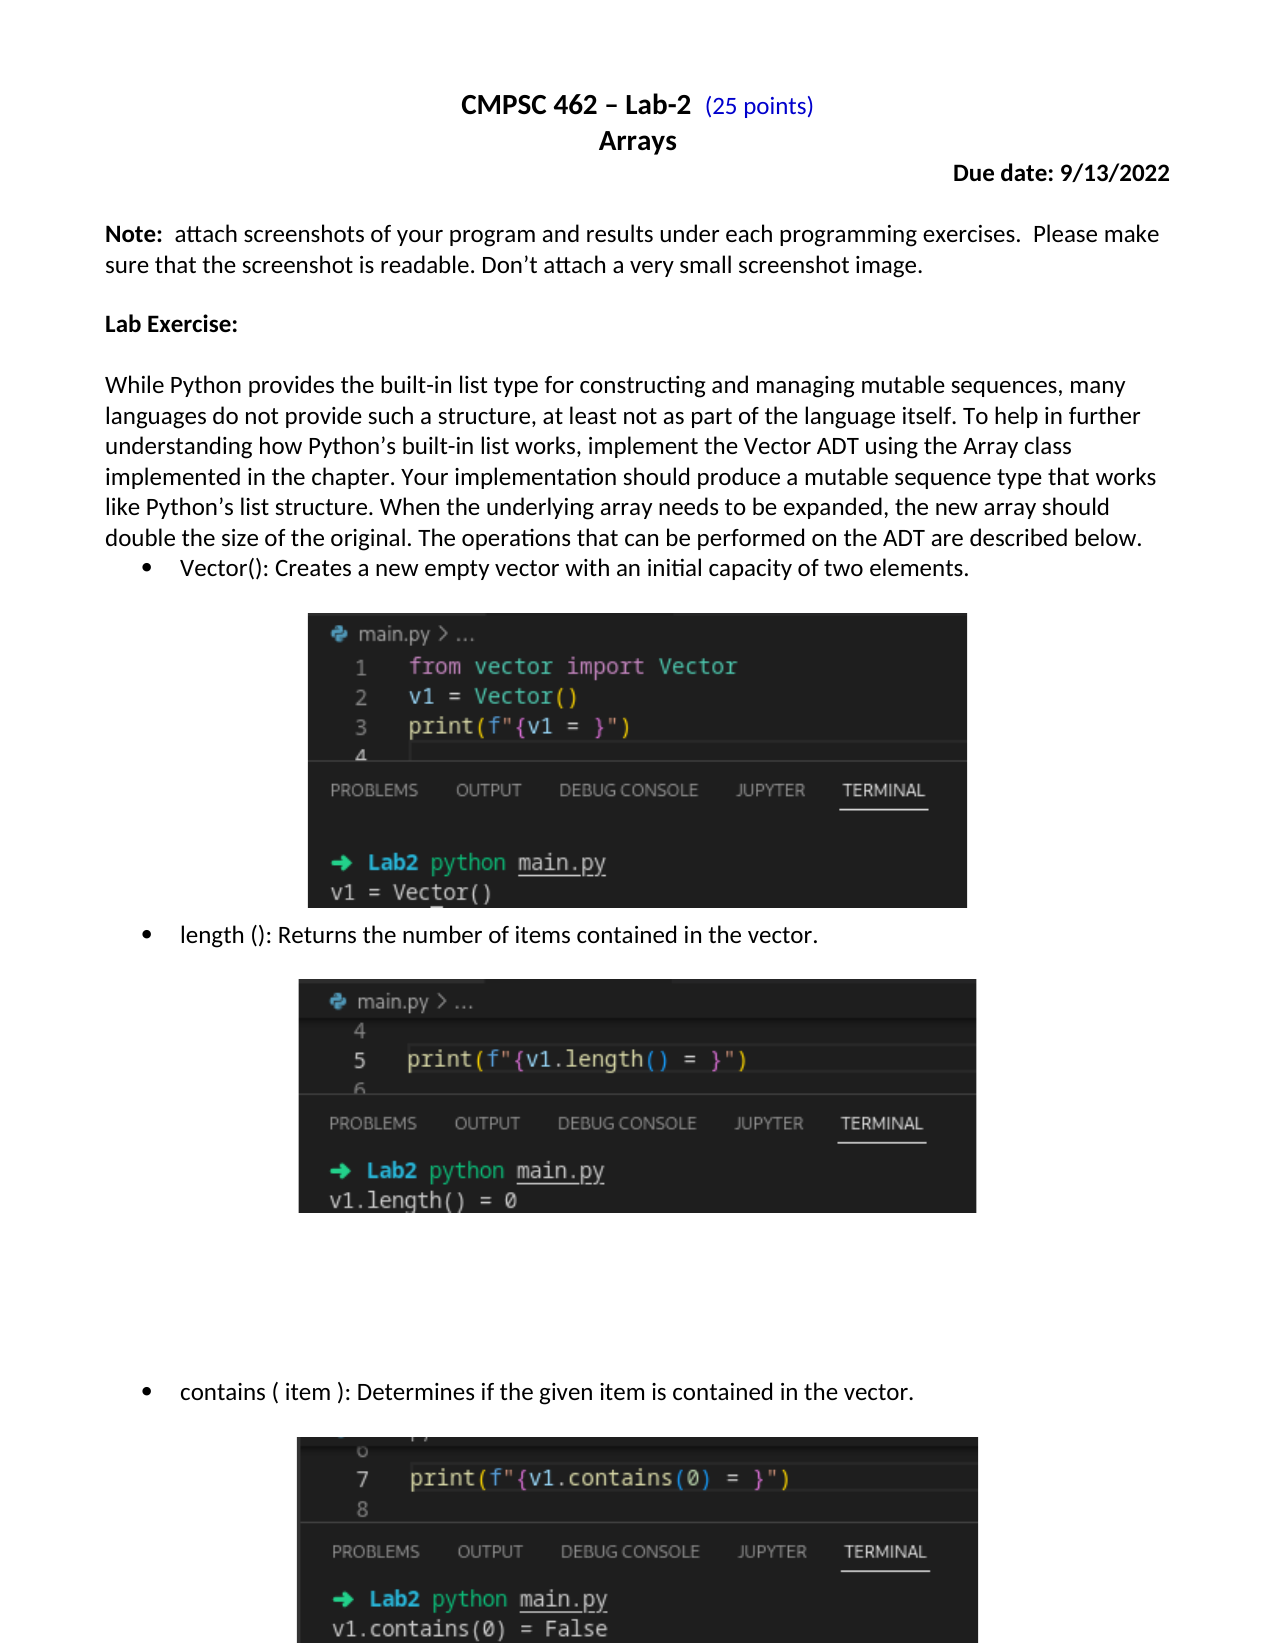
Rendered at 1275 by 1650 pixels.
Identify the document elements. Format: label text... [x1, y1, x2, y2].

text Arrays [105, 122, 1170, 157]
subtitle Due date: 9/13/2022 [105, 157, 1170, 188]
picture [296, 1437, 979, 1643]
text Lab Exercise: [105, 308, 1170, 339]
picture [307, 613, 968, 908]
text While Python provides the built-in list type for constructing and managing mutable sequences, many languages do not provide such a structure, at least not as part of the language itself. To help in further understanding how Python’s built-in list works, implement the Vector ADT using the Array class implemented in the chapter. Your implementation should produce a mutable sequence type that works like Python’s list structure. When the underlying array needs to be expanded, the new array should double the size of the original. The operations that can be performed on the ADT are described below. [105, 369, 1170, 552]
list Vector(): Creates a new empty vector with an initial capacity of two elements. [142, 552, 1170, 583]
text CMPSC 462 – Lab-2 (25 points) [105, 86, 1170, 122]
list contains ( item ): Determines if the given item is contained in the vector. [142, 1377, 1170, 1407]
picture [298, 979, 977, 1213]
list length (): Returns the number of items contained in the vector. [142, 919, 1170, 949]
subtitle Note: attach screenshots of your program and results under each programming exercises. Please make sure that the screenshot is readable. Don’t attach a very small screenshot image. [105, 218, 1170, 279]
